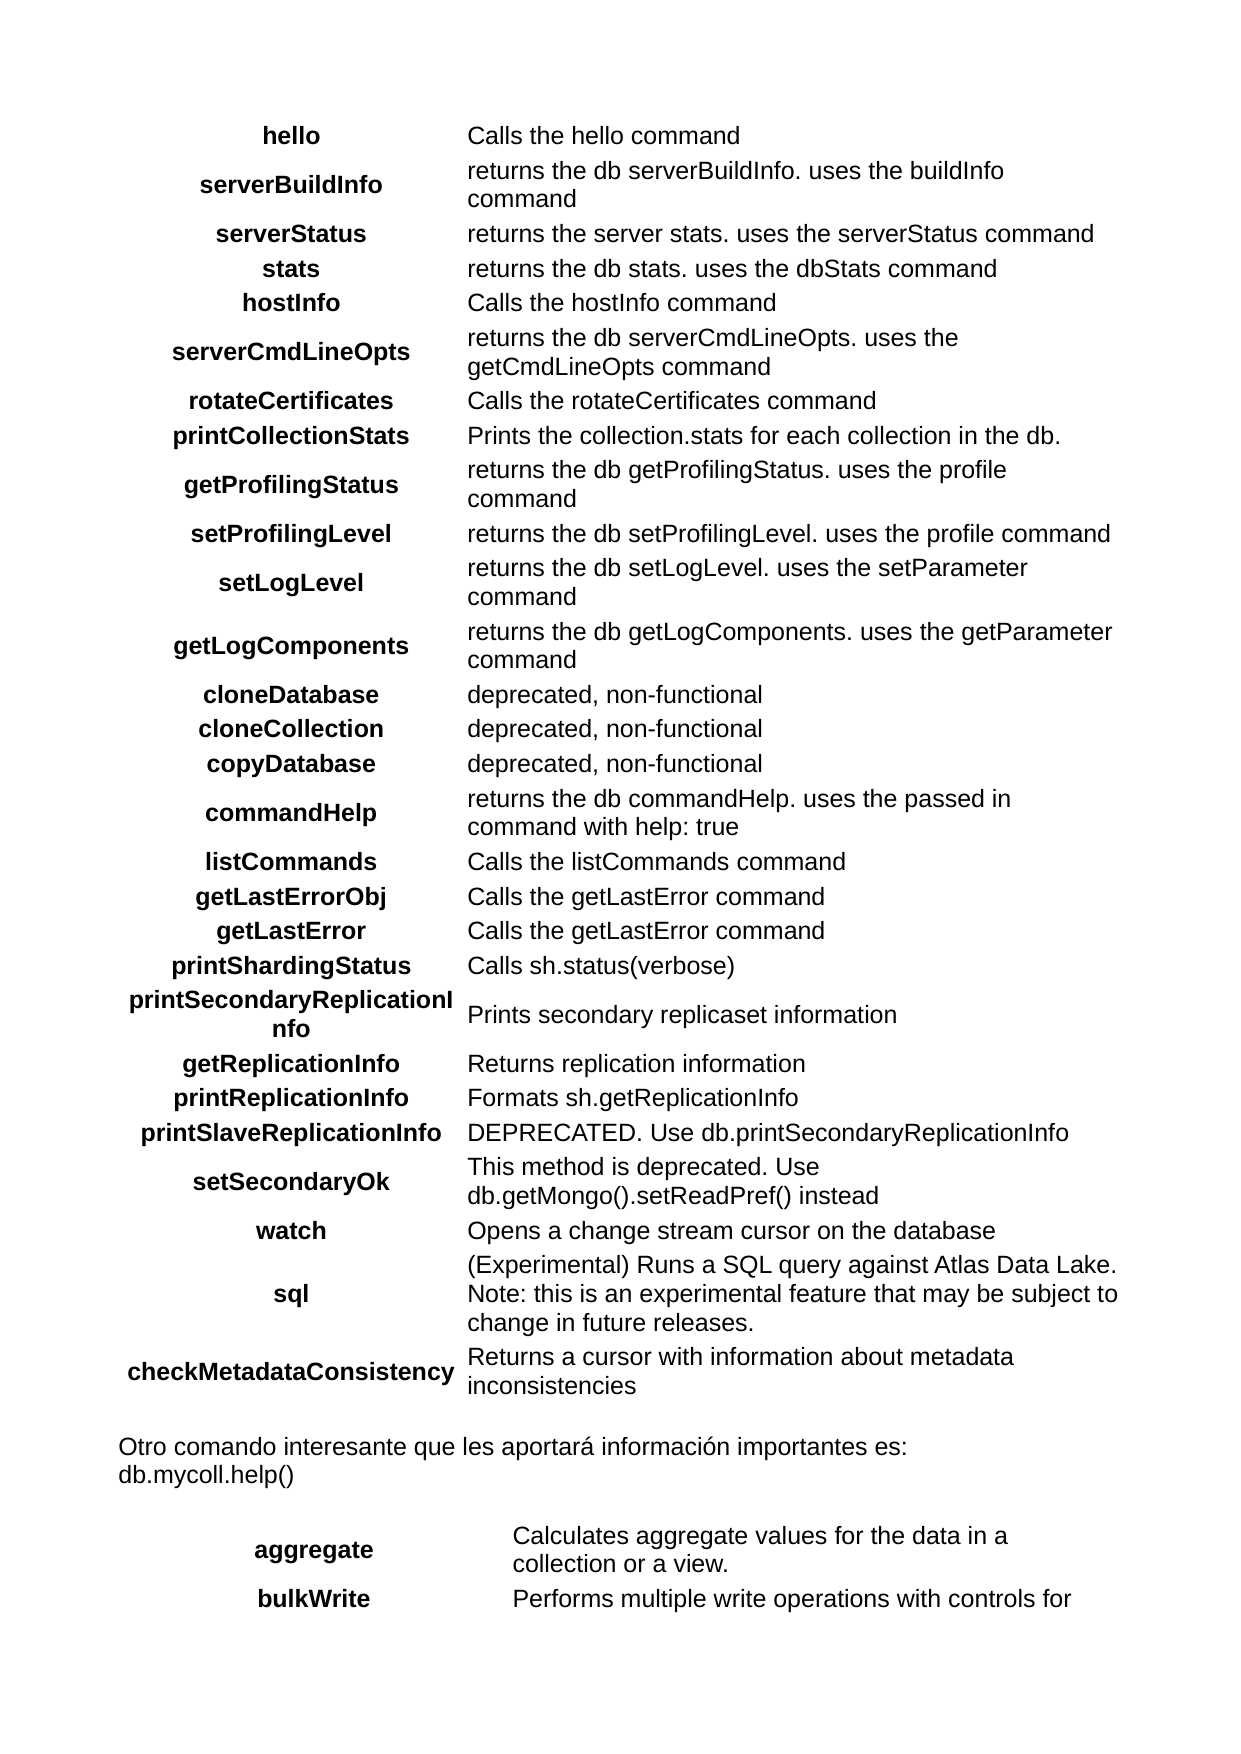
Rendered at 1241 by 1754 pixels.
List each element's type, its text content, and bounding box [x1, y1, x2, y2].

table_cell commandHelp [118, 781, 464, 844]
table_cell deprecated, non-functional [464, 711, 1122, 746]
text db.mycoll.help() [118, 1460, 1122, 1489]
table_cell cloneDatabase [118, 677, 464, 711]
table_cell printCollectionStats [118, 418, 464, 452]
table_cell returns the server stats. uses the serverStatus command [464, 216, 1122, 251]
table_header aggregate [118, 1518, 509, 1581]
table_cell Performs multiple write operations with controls for [509, 1581, 1122, 1616]
table_cell returns the db serverBuildInfo. uses the buildInfo command [464, 153, 1122, 216]
table_cell Calls the hostInfo command [464, 285, 1122, 320]
table_cell Calls sh.status(verbose) [464, 948, 1122, 982]
table_cell Calls the listCommands command [464, 844, 1122, 878]
table_cell printShardingStatus [118, 948, 464, 982]
table_cell deprecated, non-functional [464, 677, 1122, 711]
table_cell printSlaveReplicationInfo [118, 1115, 464, 1149]
table_cell serverBuildInfo [118, 153, 464, 216]
table_cell (Experimental) Runs a SQL query against Atlas Data Lake. Note: this is an experimental feature that may be subject to change in future releases. [464, 1247, 1122, 1339]
table_cell rotateCertificates [118, 383, 464, 418]
table_cell returns the db setLogLevel. uses the setParameter command [464, 550, 1122, 613]
table_cell Returns replication information [464, 1046, 1122, 1080]
table_cell Returns a cursor with information about metadata inconsistencies [464, 1339, 1122, 1403]
table_cell returns the db stats. uses the dbStats command [464, 251, 1122, 285]
table_cell Calls the getLastError command [464, 913, 1122, 948]
table_cell Calls the rotateCertificates command [464, 383, 1122, 418]
table_cell getLastError [118, 913, 464, 948]
table_cell returns the db commandHelp. uses the passed in command with help: true [464, 781, 1122, 844]
table_cell Calls the hello command [464, 118, 1122, 153]
table_cell getProfilingStatus [118, 452, 464, 516]
table_cell serverCmdLineOpts [118, 320, 464, 383]
table_cell copyDatabase [118, 746, 464, 781]
table_cell returns the db getLogComponents. uses the getParameter command [464, 614, 1122, 677]
table_cell Prints secondary replicaset information [464, 982, 1122, 1046]
table_cell returns the db setProfilingLevel. uses the profile command [464, 516, 1122, 550]
table_cell getLastErrorObj [118, 879, 464, 913]
table_cell Prints the collection.stats for each collection in the db. [464, 418, 1122, 452]
table_cell returns the db getProfilingStatus. uses the profile command [464, 452, 1122, 516]
table_cell checkMetadataConsistency [118, 1339, 464, 1403]
table_cell bulkWrite [118, 1581, 509, 1616]
table_header Calculates aggregate values for the data in a collection or a view. [509, 1518, 1122, 1581]
table_cell stats [118, 251, 464, 285]
table_cell listCommands [118, 844, 464, 878]
table_cell Calls the getLastError command [464, 879, 1122, 913]
table_cell getLogComponents [118, 614, 464, 677]
table_cell printSecondaryReplicationInfo [118, 982, 464, 1046]
table_cell Opens a change stream cursor on the database [464, 1213, 1122, 1247]
table_cell setLogLevel [118, 550, 464, 613]
table_cell hello [118, 118, 464, 153]
table_cell serverStatus [118, 216, 464, 251]
table_cell watch [118, 1213, 464, 1247]
table_cell This method is deprecated. Use db.getMongo().setReadPref() instead [464, 1149, 1122, 1213]
table_cell deprecated, non-functional [464, 746, 1122, 781]
table_cell hostInfo [118, 285, 464, 320]
table_cell DEPRECATED. Use db.printSecondaryReplicationInfo [464, 1115, 1122, 1149]
table_cell setSecondaryOk [118, 1149, 464, 1213]
table_cell getReplicationInfo [118, 1046, 464, 1080]
table_cell setProfilingLevel [118, 516, 464, 550]
table_cell Formats sh.getReplicationInfo [464, 1080, 1122, 1115]
table_cell cloneCollection [118, 711, 464, 746]
text Otro comando interesante que les aportará información importantes es: [118, 1431, 1122, 1460]
table_cell printReplicationInfo [118, 1080, 464, 1115]
table_cell returns the db serverCmdLineOpts. uses the getCmdLineOpts command [464, 320, 1122, 383]
table_cell sql [118, 1247, 464, 1339]
